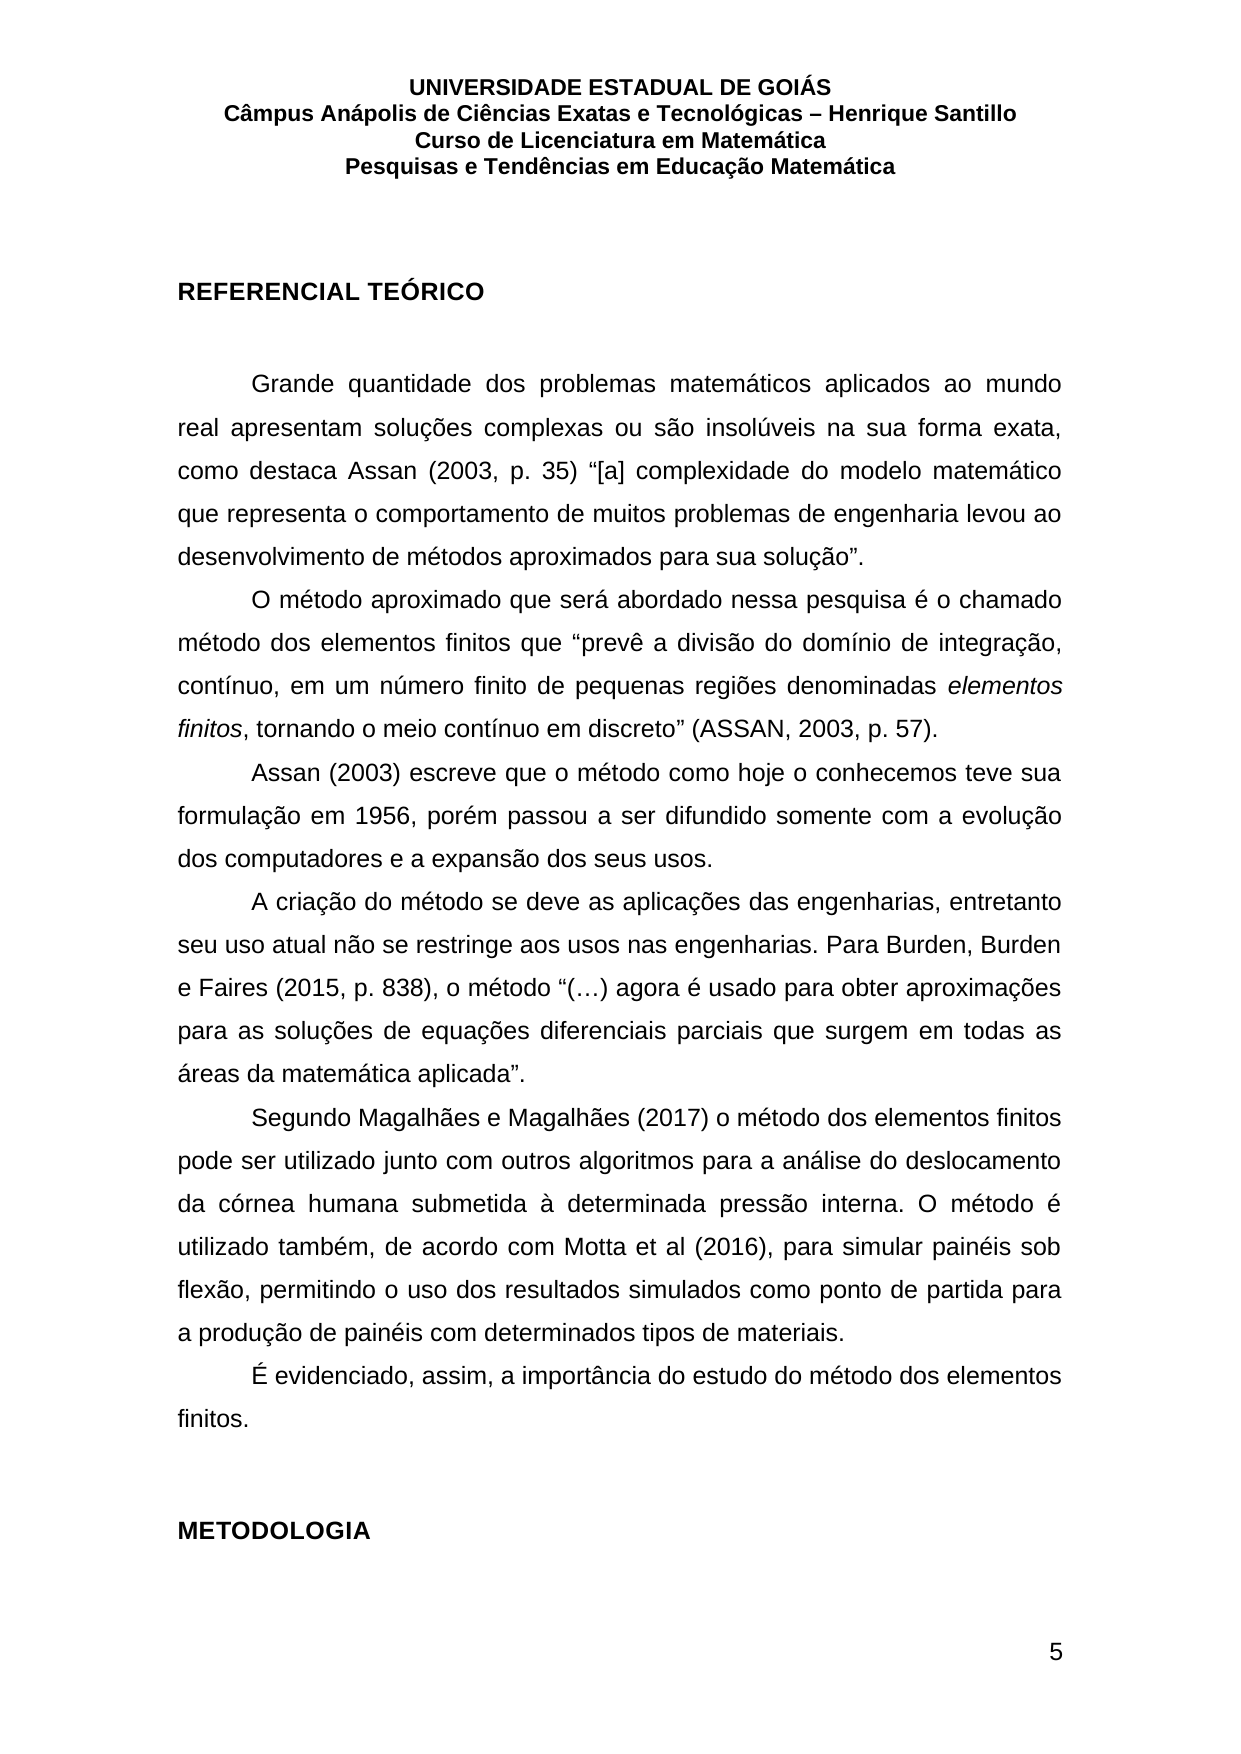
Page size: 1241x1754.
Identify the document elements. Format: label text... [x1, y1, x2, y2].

subtitle METODOLOGIA [177, 1516, 1063, 1544]
text O método aproximado que será abordado nessa pesquisa é o chamado método dos elementos finitos que “prevê a divisão do domínio de integração, contínuo, em um número finito de pequenas regiões denominadas elementos finitos, tornando o meio contínuo em discreto” (ASSAN, 2003, p. 57). [177, 585, 1063, 743]
text Assan (2003) escreve que o método como hoje o conhecemos teve sua formulação em 1956, porém passou a ser difundido somente com a evolução dos computadores e a expansão dos seus usos. [177, 757, 1063, 872]
text Grande quantidade dos problemas matemáticos aplicados ao mundo real apresentam soluções complexas ou são insolúveis na sua forma exata, como destaca Assan (2003, p. 35) “[a] complexidade do modelo matemático que representa o comportamento de muitos problemas de engenharia levou ao desenvolvimento de métodos aproximados para sua solução”. [177, 369, 1063, 571]
text É evidenciado, assim, a importância do estudo do método dos elementos finitos. [177, 1361, 1063, 1433]
text Segundo Magalhães e Magalhães (2017) o método dos elementos finitos pode ser utilizado junto com outros algoritmos para a análise do deslocamento da córnea humana submetida à determinada pressão interna. O método é utilizado também, de acordo com Motta et al (2016), para simular painéis sob flexão, permitindo o uso dos resultados simulados como ponto de partida para a produção de painéis com determinados tipos de materiais. [177, 1102, 1063, 1347]
text A criação do método se deve as aplicações das engenharias, entretanto seu uso atual não se restringe aos usos nas engenharias. Para Burden, Burden e Faires (2015, p. 838), o método “(…) agora é usado para obter aproximações para as soluções de equações diferenciais parciais que surgem em todas as áreas da matemática aplicada”. [177, 887, 1063, 1088]
subtitle REFERENCIAL TEÓRICO [177, 277, 1063, 306]
